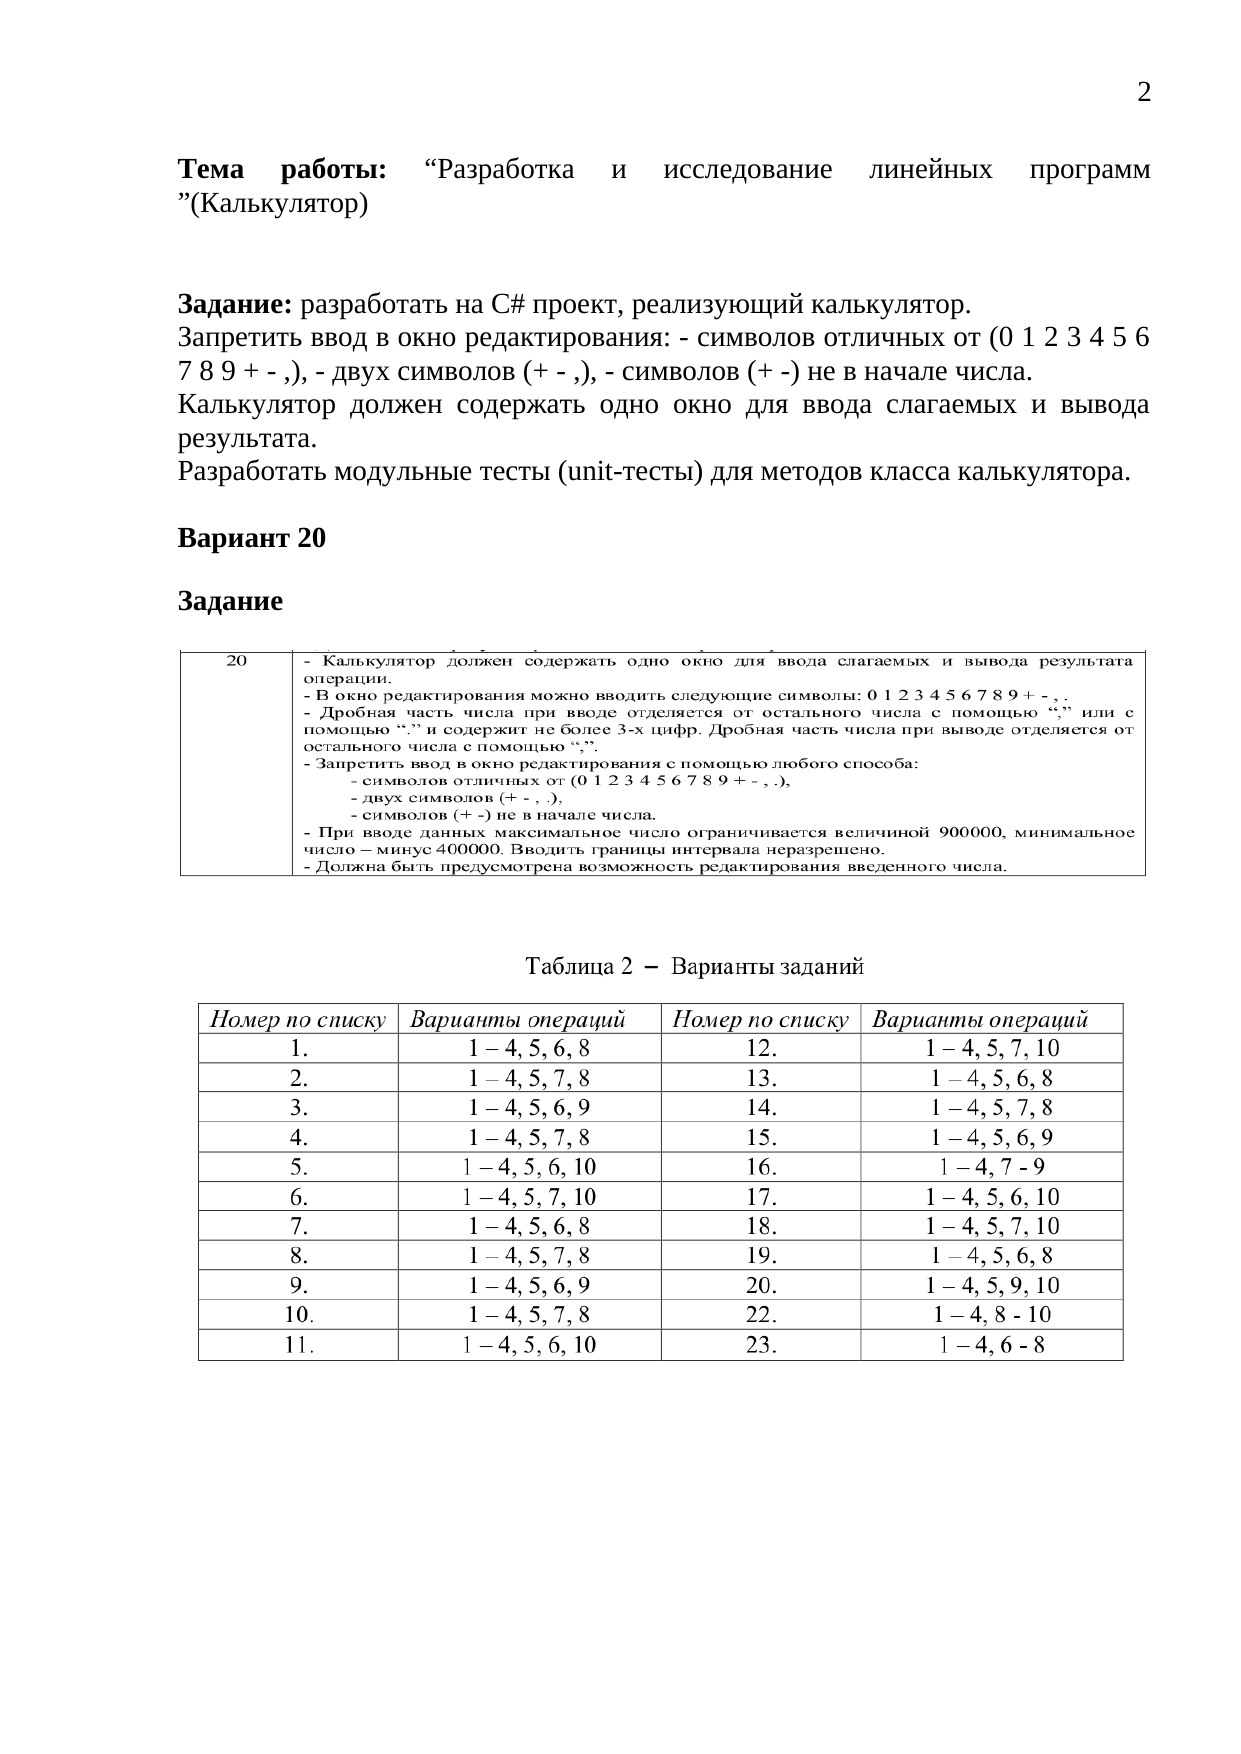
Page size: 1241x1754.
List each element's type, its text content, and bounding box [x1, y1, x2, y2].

picture [177, 650, 1152, 878]
text Задание [177, 583, 1152, 616]
text Задание: разработать на C# проект, реализующий калькулятор. [177, 286, 1152, 319]
picture [177, 944, 1152, 1373]
text Запретить ввод в окно редактирования: - символов отличных от (0 1 2 3 4 5 6 7 8 9 + - ,), - двух символов (+ - ,), - символов (+ -) не в начале числа. [177, 319, 1152, 386]
text Тема работы: “Разработка и исследование линейных программ ”(Калькулятор) [177, 152, 1152, 219]
text Разработать модульные тесты (unit-тесты) для методов класса калькулятора. [177, 453, 1152, 487]
text Калькулятор должен содержать одно окно для ввода слагаемых и вывода результата. [177, 386, 1152, 453]
text Вариант 20 [177, 521, 1152, 554]
